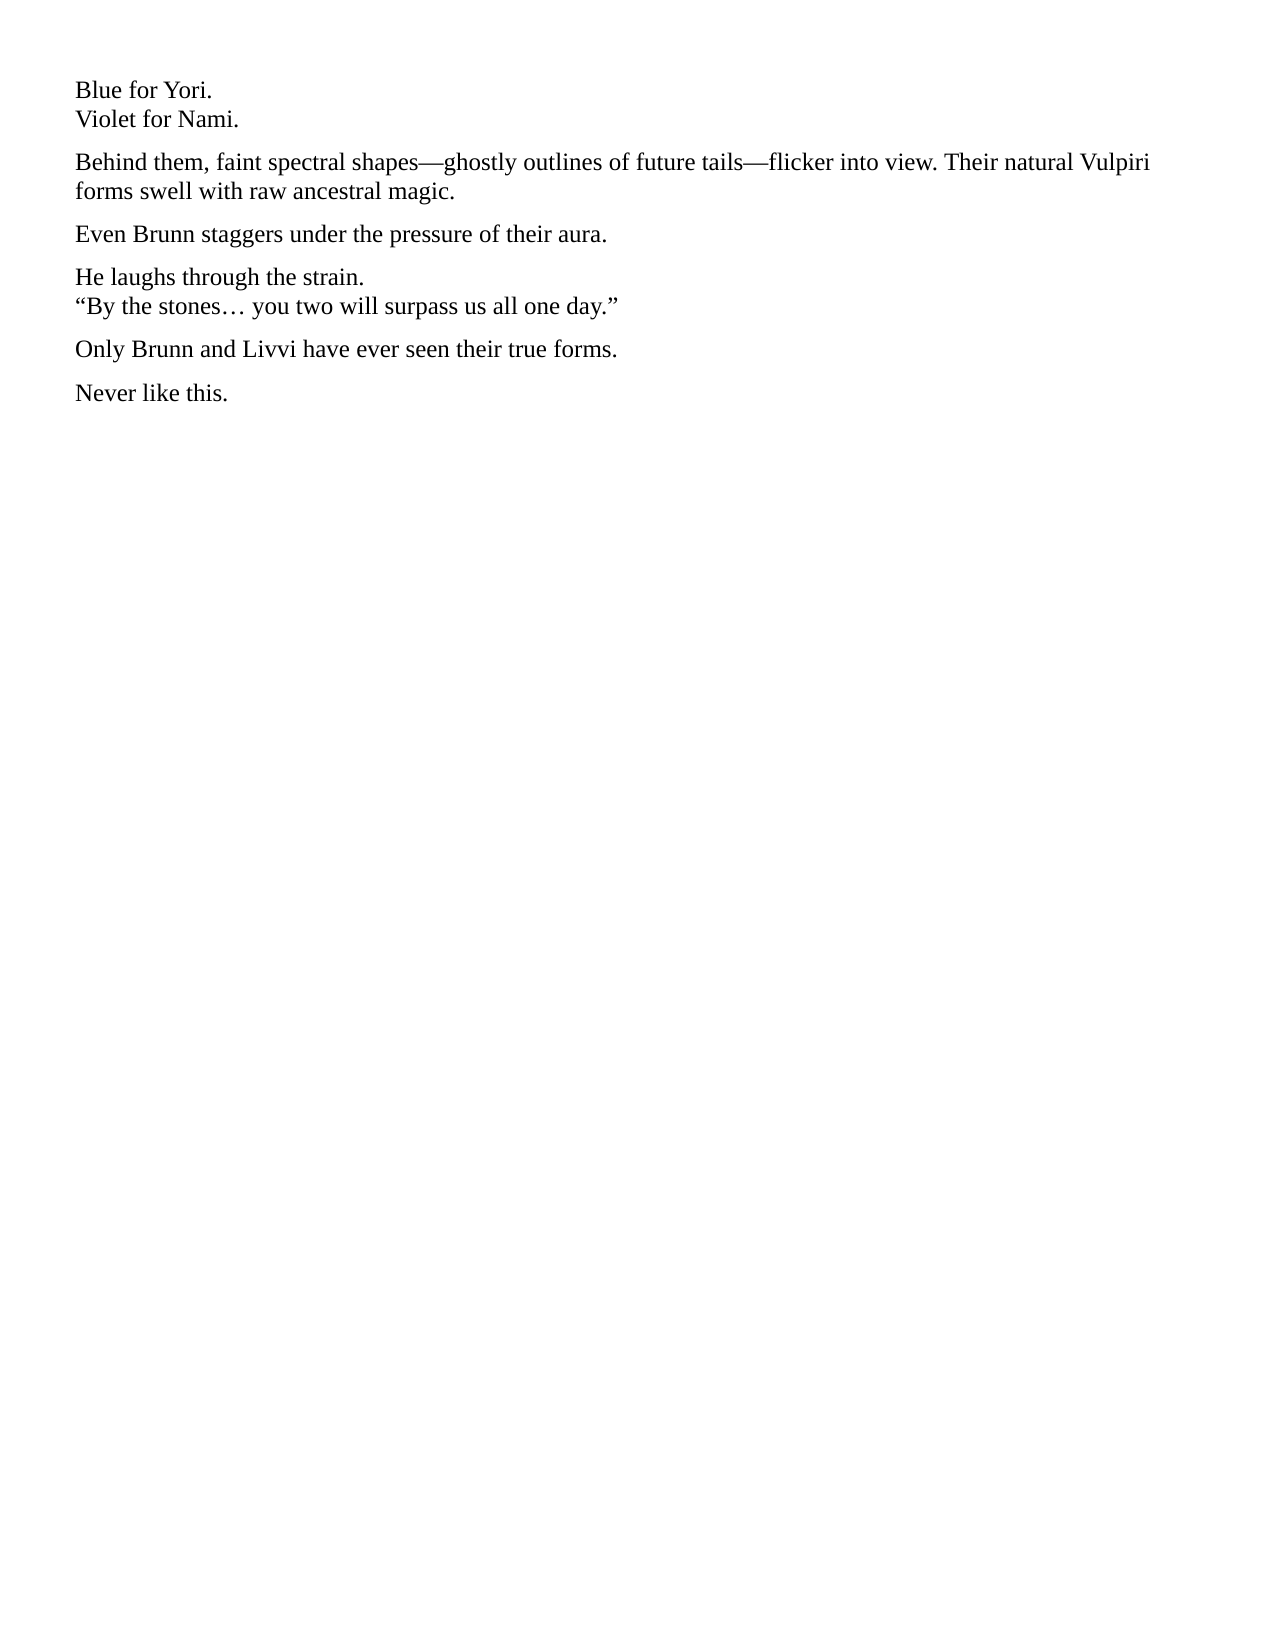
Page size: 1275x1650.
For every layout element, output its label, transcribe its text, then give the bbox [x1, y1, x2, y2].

text Behind them, faint spectral shapes—ghostly outlines of future tails—flicker into view. Their natural Vulpiri forms swell with raw ancestral magic. [75, 147, 1200, 204]
text Even Brunn staggers under the pressure of their aura. [75, 219, 1200, 248]
text Blue for Yori. Violet for Nami. [75, 75, 1200, 132]
text Never like this. [75, 378, 1200, 407]
text Only Brunn and Livvi have ever seen their true forms. [75, 334, 1200, 363]
text He laughs through the strain. “By the stones… you two will surpass us all one day.” [75, 262, 1200, 320]
